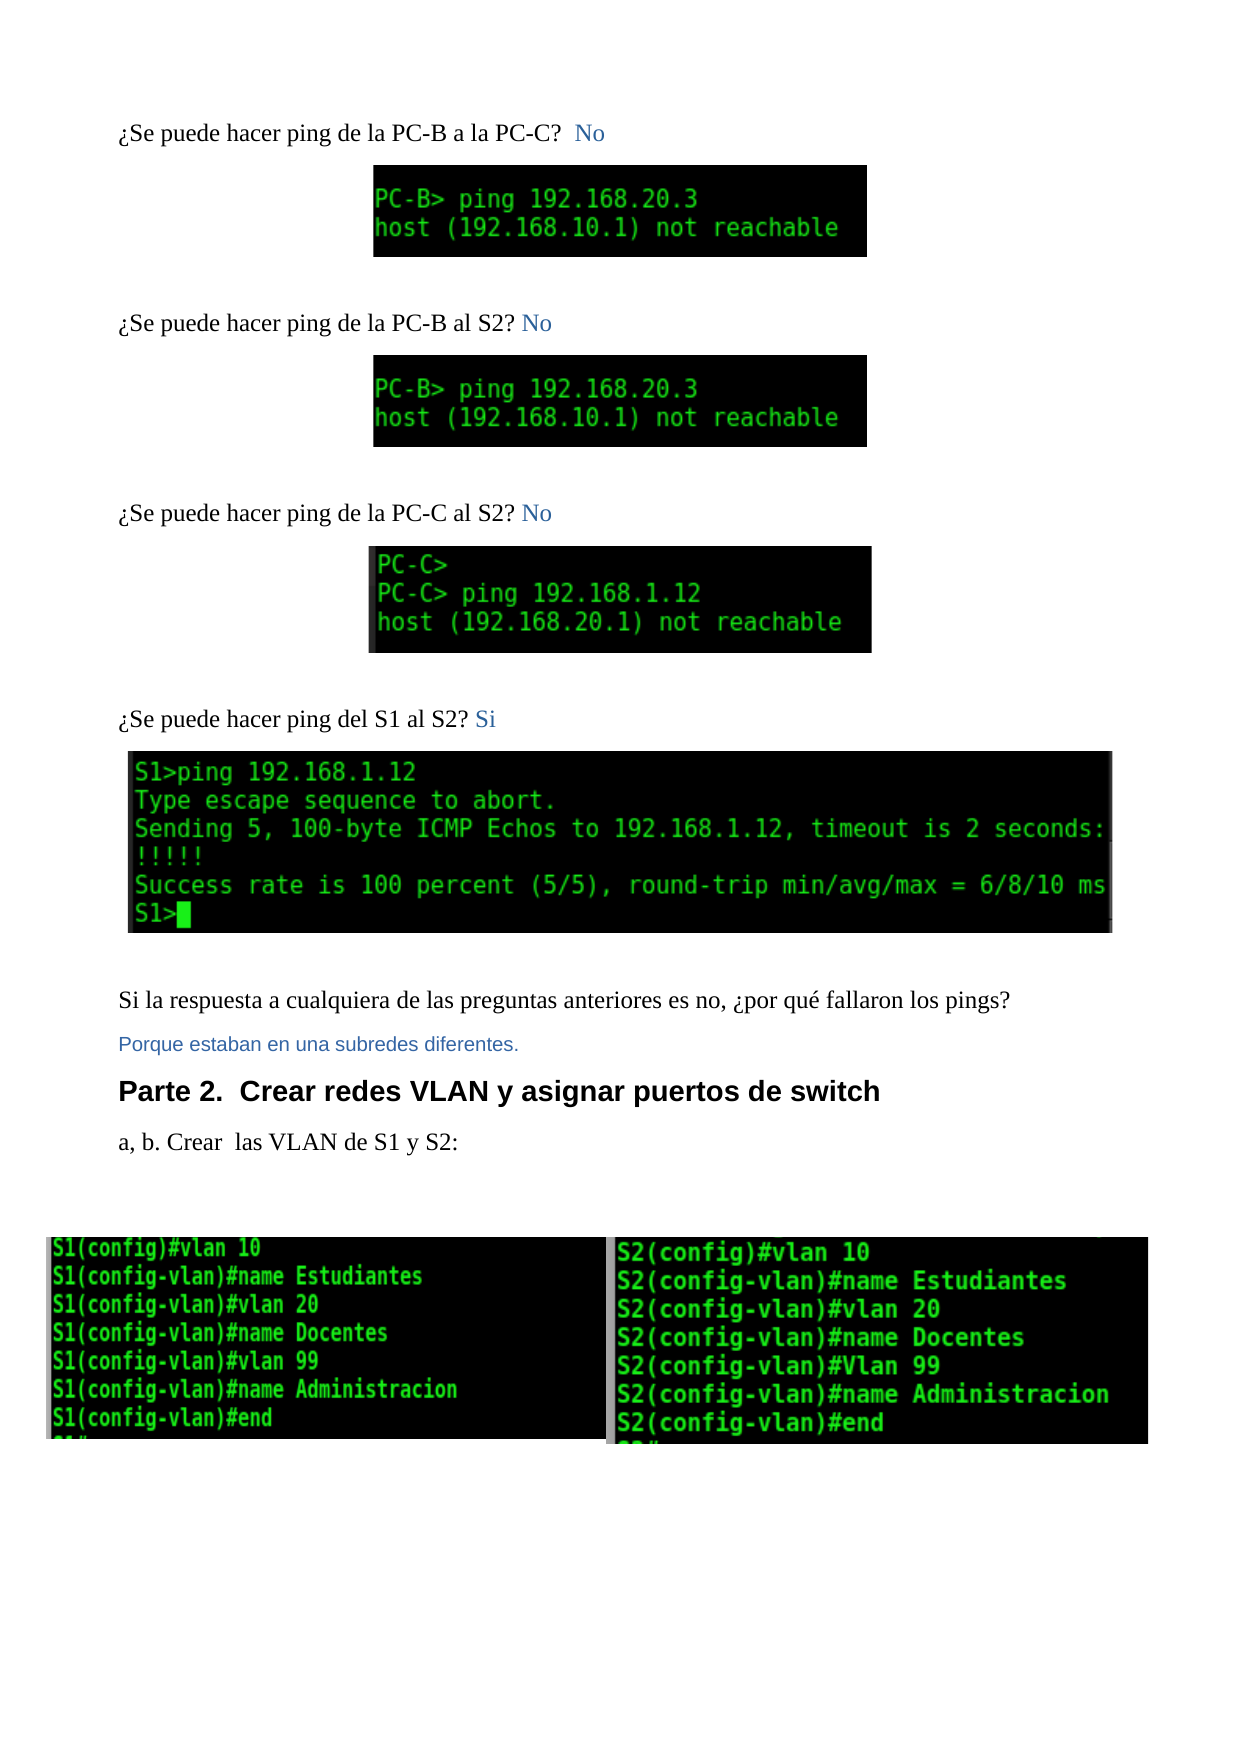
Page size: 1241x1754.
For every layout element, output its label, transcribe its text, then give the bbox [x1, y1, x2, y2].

text ¿Se puede hacer ping de la PC-B a la PC-C? No [118, 118, 1122, 147]
picture [127, 751, 1113, 933]
picture [373, 355, 867, 447]
text ¿Se puede hacer ping de la PC-C al S2? No [118, 498, 1122, 527]
text Si la respuesta a cualquiera de las preguntas anteriores es no, ¿por qué fallaron los pings? [118, 985, 1122, 1013]
text ¿Se puede hacer ping del S1 al S2? Si [118, 704, 1122, 733]
picture [368, 546, 872, 653]
text ¿Se puede hacer ping de la PC-B al S2? No [118, 308, 1122, 337]
picture [46, 1237, 1149, 1444]
text a, b. Crear las VLAN de S1 y S2: [118, 1127, 1122, 1156]
picture [373, 165, 867, 257]
text Porque estaban en una subredes diferentes. [118, 1032, 1122, 1056]
text Parte 2. Crear redes VLAN y asignar puertos de switch [118, 1074, 1122, 1107]
